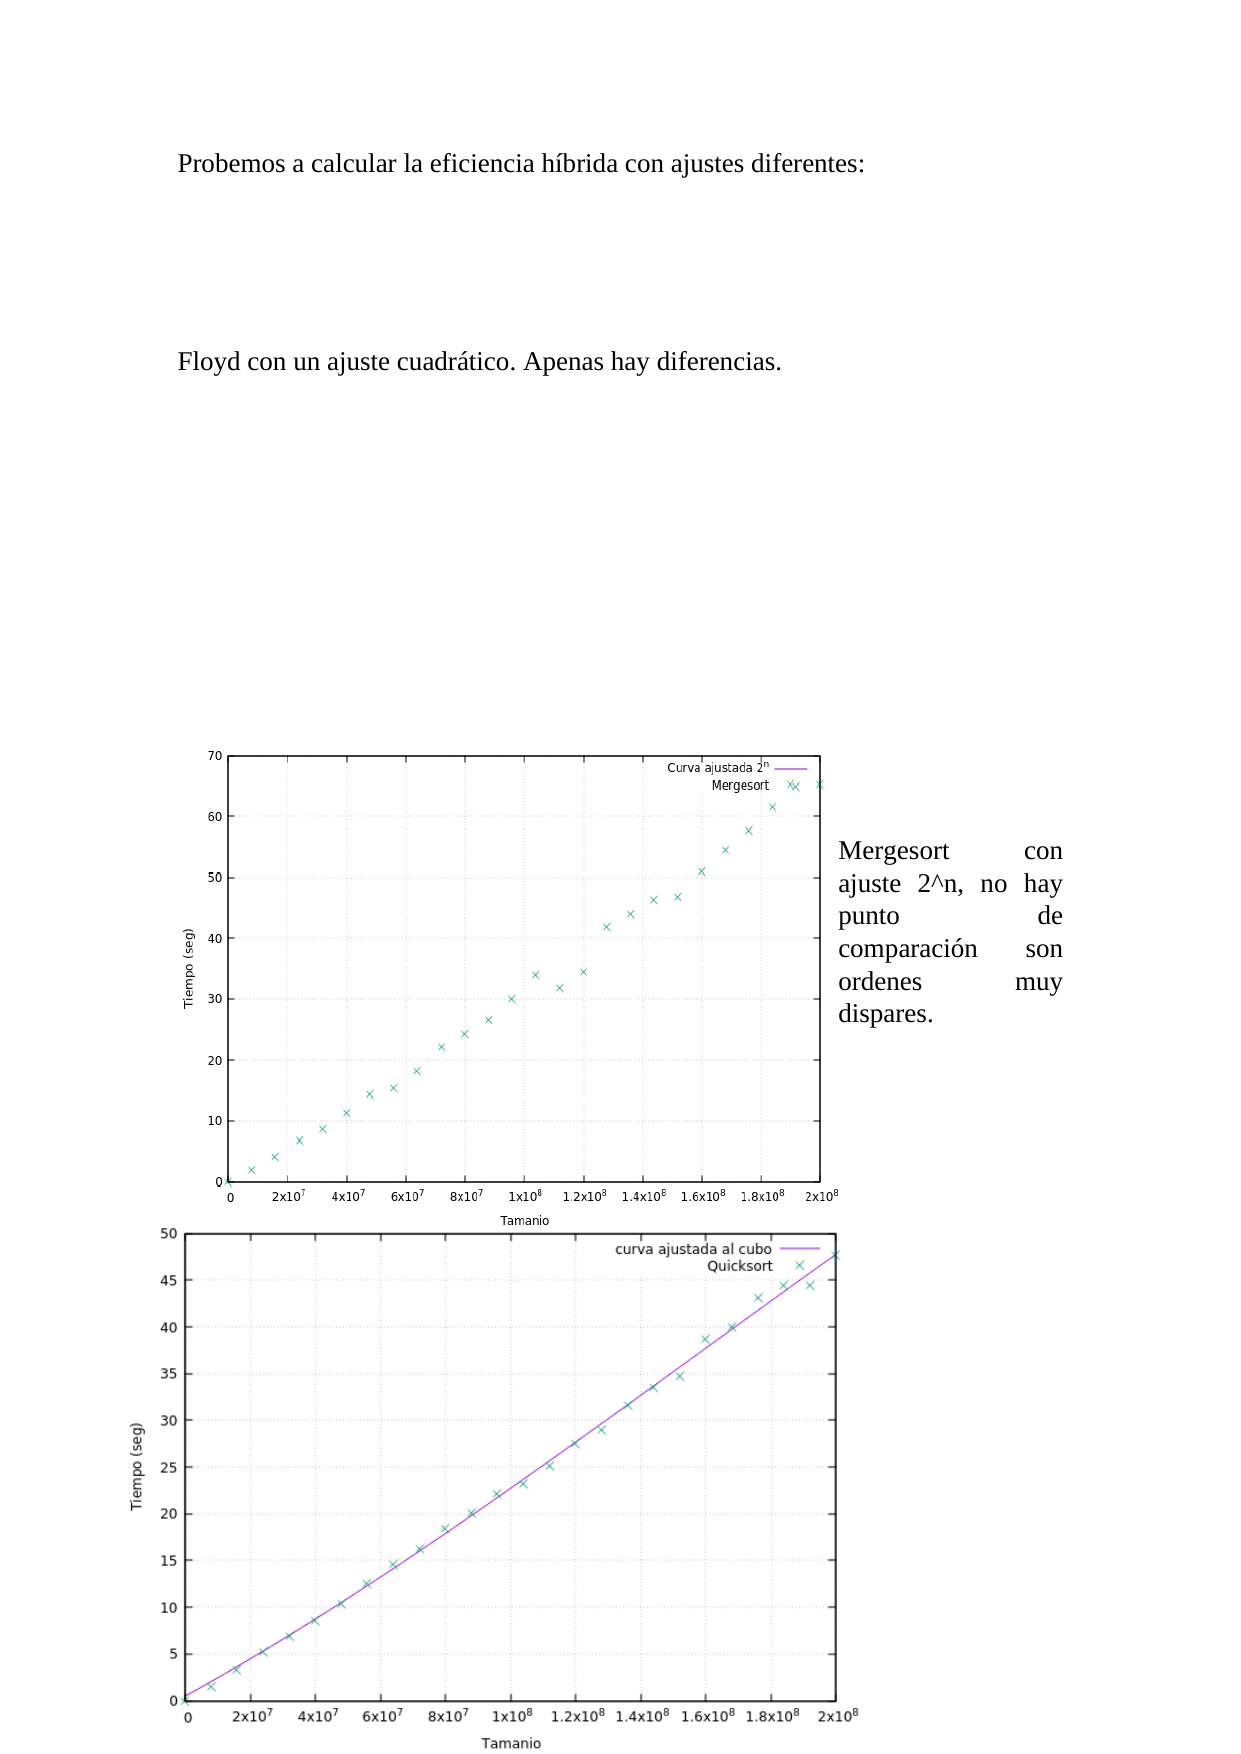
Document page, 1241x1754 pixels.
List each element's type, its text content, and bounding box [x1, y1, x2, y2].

text Floyd con un ajuste cuadrático. Apenas hay diferencias. [177, 345, 1063, 376]
text Mergesort con ajuste 2^n, no hay punto de comparación son ordenes muy dispares. [838, 834, 1063, 1028]
text Probemos a calcular la eficiencia híbrida con ajustes diferentes: [177, 148, 1063, 179]
